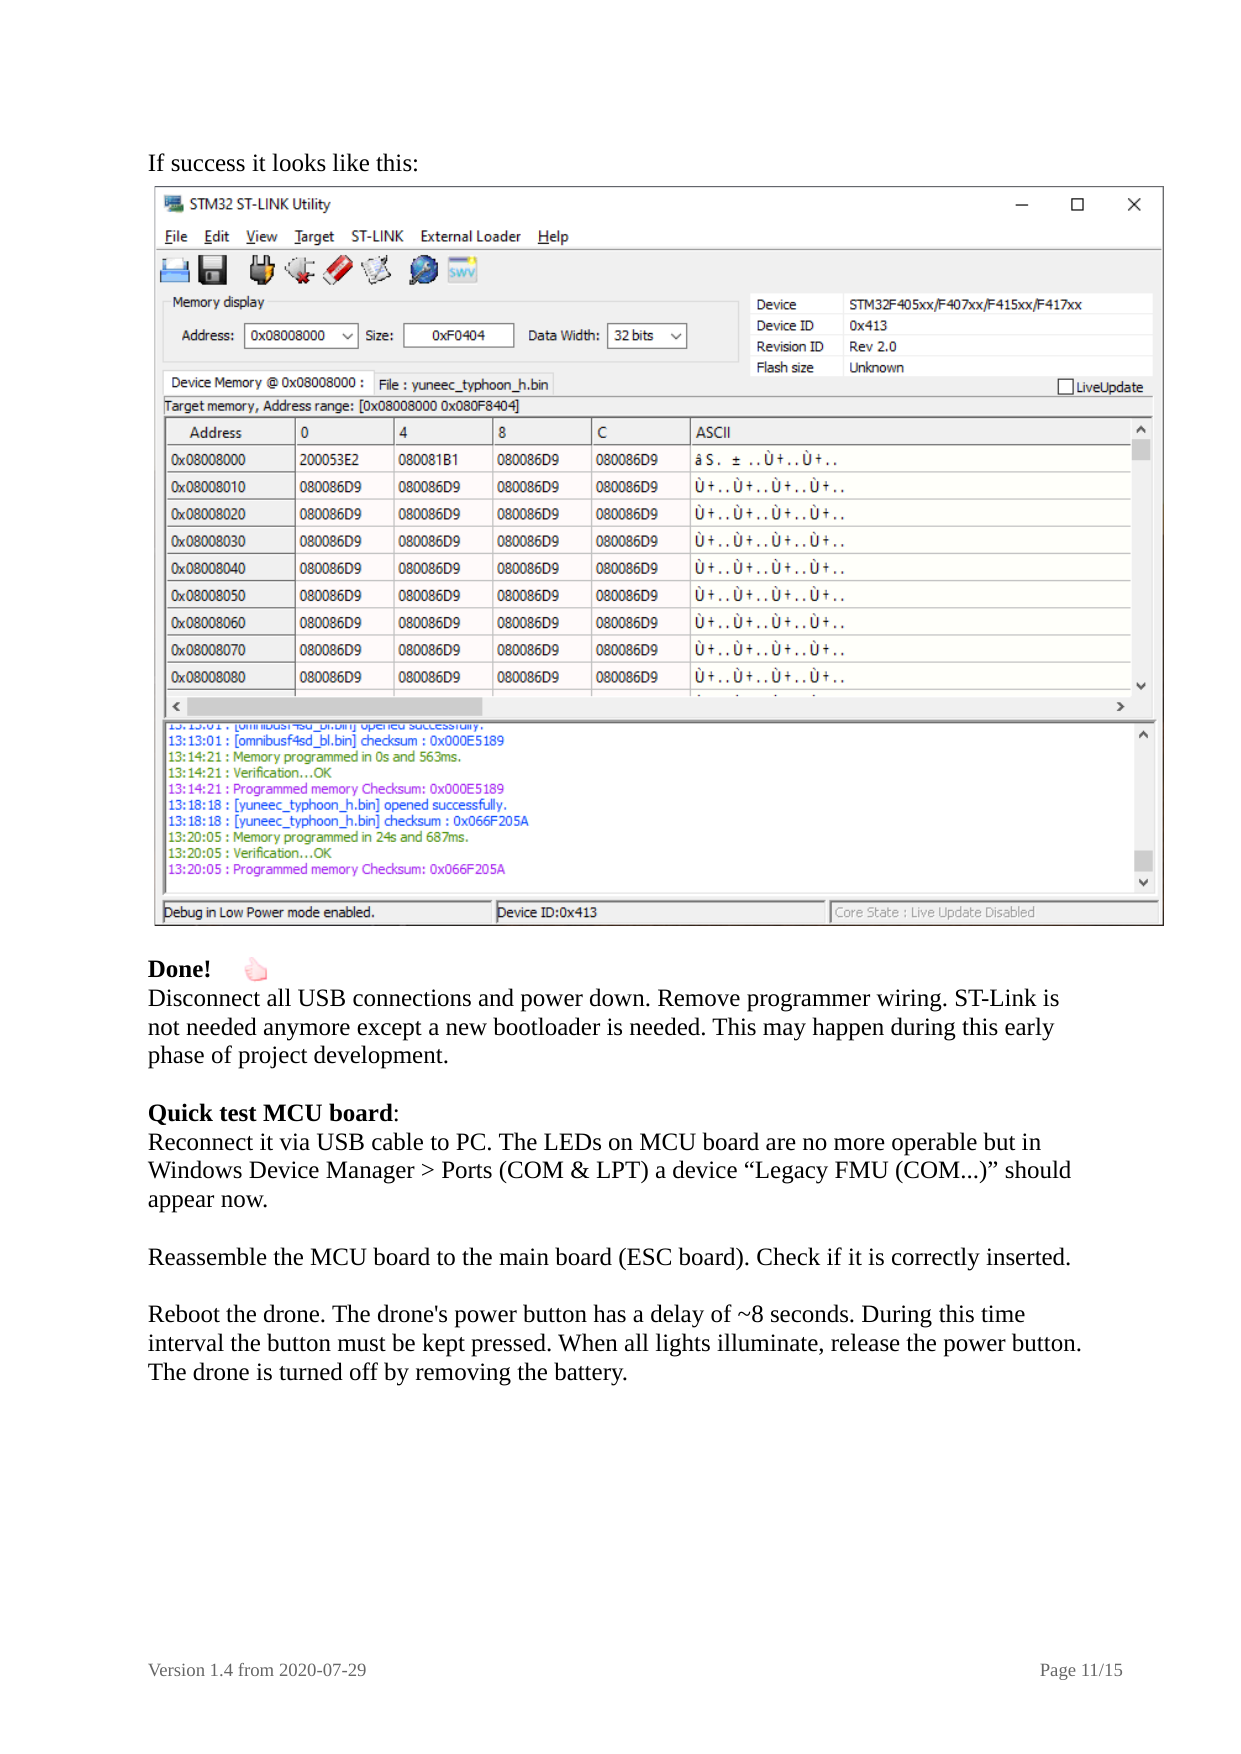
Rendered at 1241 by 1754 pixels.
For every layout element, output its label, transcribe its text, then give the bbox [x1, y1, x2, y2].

text Reboot the drone. The drone's power button has a delay of ~8 seconds. During this time interval the button must be kept pressed. When all lights illuminate, release the power button. [148, 1299, 1093, 1357]
text The drone is turned off by removing the battery. [148, 1357, 1093, 1385]
text Reassemble the MCU board to the main board (ESC board). Check if it is correctly inserted. [148, 1242, 1093, 1270]
text Reconnect it via USB cable to PC. The LEDs on MCU board are no more operable but in Windows Device Manager > Ports (COM & LPT) a device “Legacy FMU (COM...)” should appear now. [148, 1127, 1093, 1213]
text If success it looks like this: [148, 148, 1093, 176]
picture [154, 186, 1164, 926]
picture [243, 957, 269, 983]
text Done! [148, 954, 1093, 983]
text Quick test MCU board: [148, 1098, 1093, 1127]
text Disconnect all USB connections and power down. Remove programmer wiring. ST-Link is not needed anymore except a new bootloader is needed. This may happen during this early phase of project development. [148, 983, 1093, 1069]
